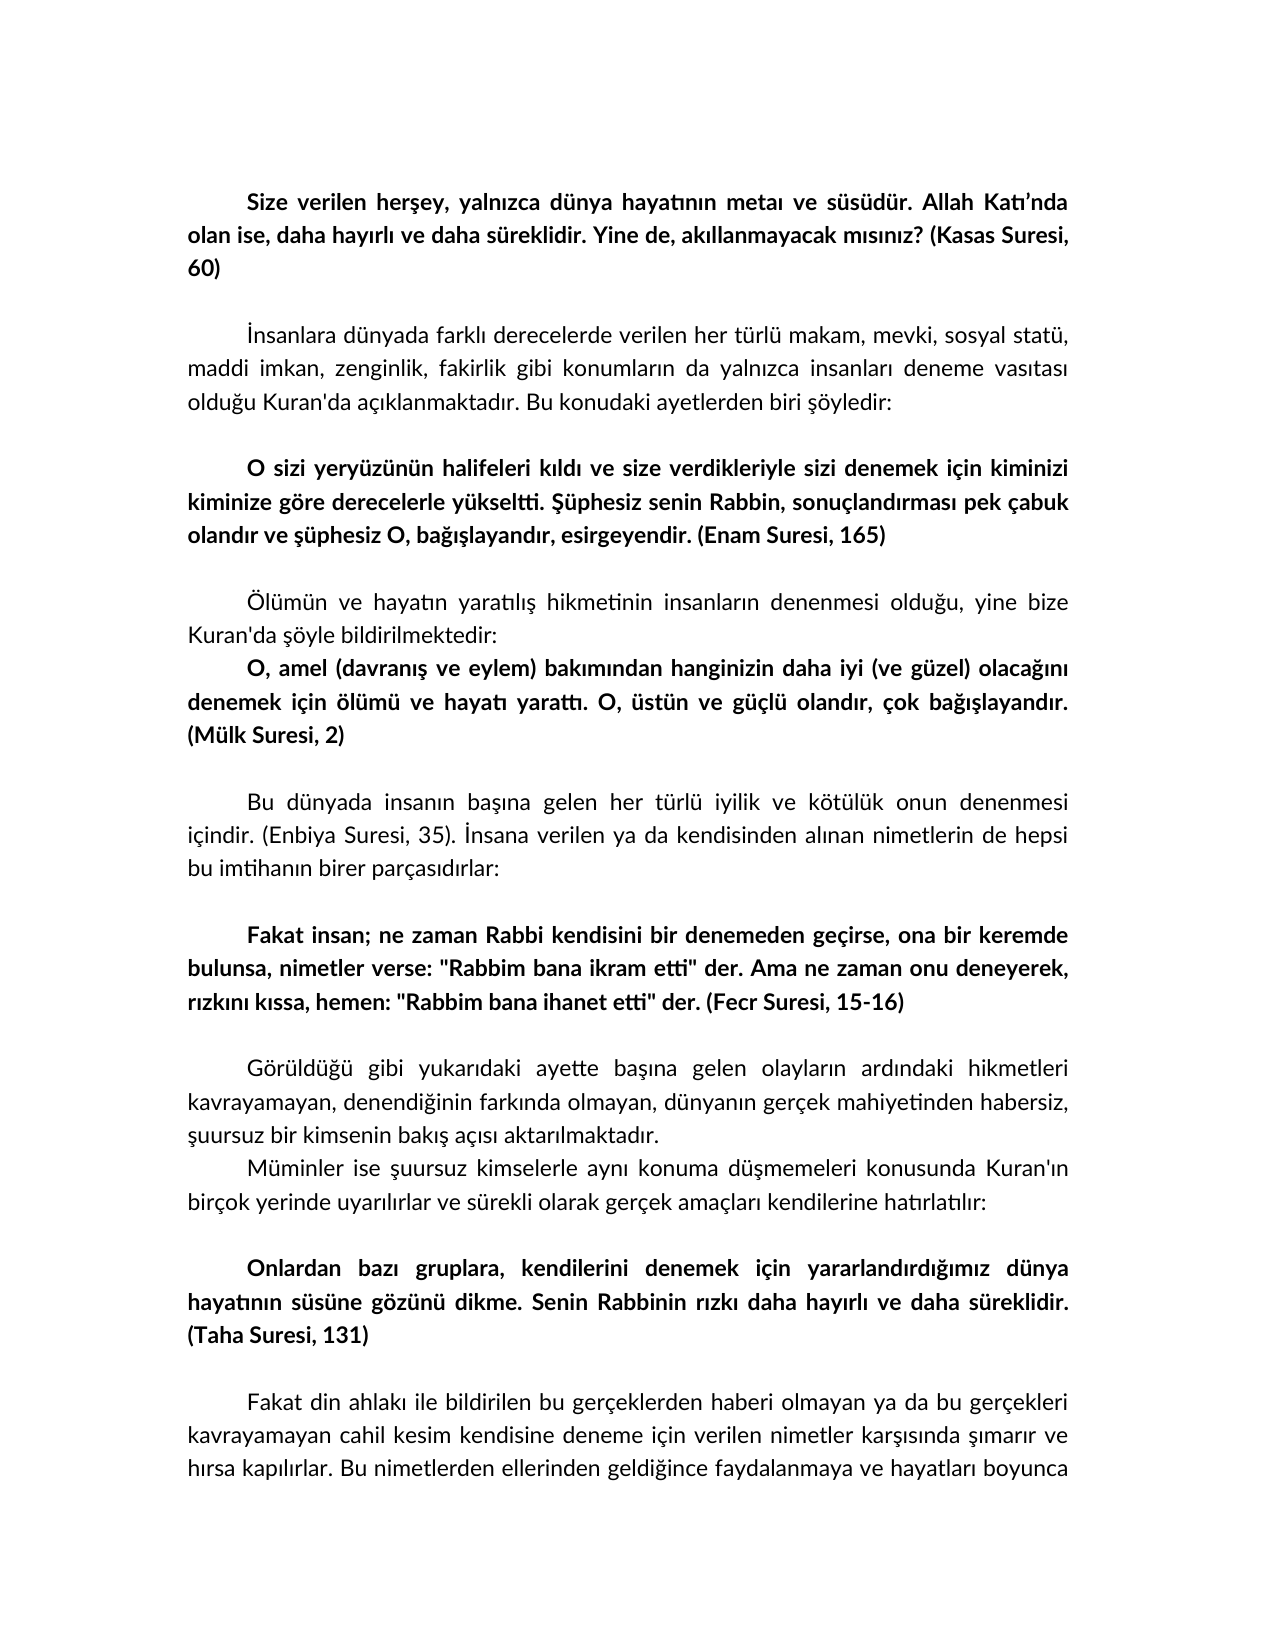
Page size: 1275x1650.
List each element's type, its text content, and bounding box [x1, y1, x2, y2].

text Size verilen herşey, yalnızca dünya hayatının metaı ve süsüdür. Allah Katı’nda olan ise, daha hayırlı ve daha süreklidir. Yine de, akıllanmayacak mısınız? (Kasas Suresi, 60) [187, 183, 1070, 283]
text Onlardan bazı gruplara, kendilerini denemek için yararlandırdığımız dünya hayatının süsüne gözünü dikme. Senin Rabbinin rızkı daha hayırlı ve daha süreklidir. (Taha Suresi, 131) [187, 1250, 1070, 1350]
text Ölümün ve hayatın yaratılış hikmetinin insanların denenmesi olduğu, yine bize Kuran'da şöyle bildirilmektedir: [187, 583, 1070, 650]
text İnsanlara dünyada farklı derecelerde verilen her türlü makam, mevki, sosyal statü, maddi imkan, zenginlik, fakirlik gibi konumların da yalnızca insanları deneme vasıtası olduğu Kuran'da açıklanmaktadır. Bu konudaki ayetlerden biri şöyledir: [187, 317, 1070, 417]
text O sizi yeryüzünün halifeleri kıldı ve size verdikleriyle sizi denemek için kiminizi kiminize göre derecelerle yükseltti. Şüphesiz senin Rabbin, sonuçlandırması pek çabuk olandır ve şüphesiz O, bağışlayandır, esirgeyendir. (Enam Suresi, 165) [187, 450, 1070, 550]
text Bu dünyada insanın başına gelen her türlü iyilik ve kötülük onun denenmesi içindir. (Enbiya Suresi, 35). İnsana verilen ya da kendisinden alınan nimetlerin de hepsi bu imtihanın birer parçasıdırlar: [187, 783, 1070, 883]
text O, amel (davranış ve eylem) bakımından hanginizin daha iyi (ve güzel) olacağını denemek için ölümü ve hayatı yarattı. O, üstün ve güçlü olandır, çok bağışlayandır. (Mülk Suresi, 2) [187, 650, 1070, 750]
text Fakat din ahlakı ile bildirilen bu gerçeklerden haberi olmayan ya da bu gerçekleri kavrayamayan cahil kesim kendisine deneme için verilen nimetler karşısında şımarır ve hırsa kapılırlar. Bu nimetlerden ellerinden geldiğince faydalanmaya ve hayatları boyunca [187, 1383, 1070, 1483]
text Müminler ise şuursuz kimselerle aynı konuma düşmemeleri konusunda Kuran'ın birçok yerinde uyarılırlar ve sürekli olarak gerçek amaçları kendilerine hatırlatılır: [187, 1150, 1070, 1217]
text Görüldüğü gibi yukarıdaki ayette başına gelen olayların ardındaki hikmetleri kavrayamayan, denendiğinin farkında olmayan, dünyanın gerçek mahiyetinden habersiz, şuursuz bir kimsenin bakış açısı aktarılmaktadır. [187, 1050, 1070, 1150]
text Fakat insan; ne zaman Rabbi kendisini bir denemeden geçirse, ona bir keremde bulunsa, nimetler verse: "Rabbim bana ikram etti" der. Ama ne zaman onu deneyerek, rızkını kıssa, hemen: "Rabbim bana ihanet etti" der. (Fecr Suresi, 15-16) [187, 917, 1070, 1017]
